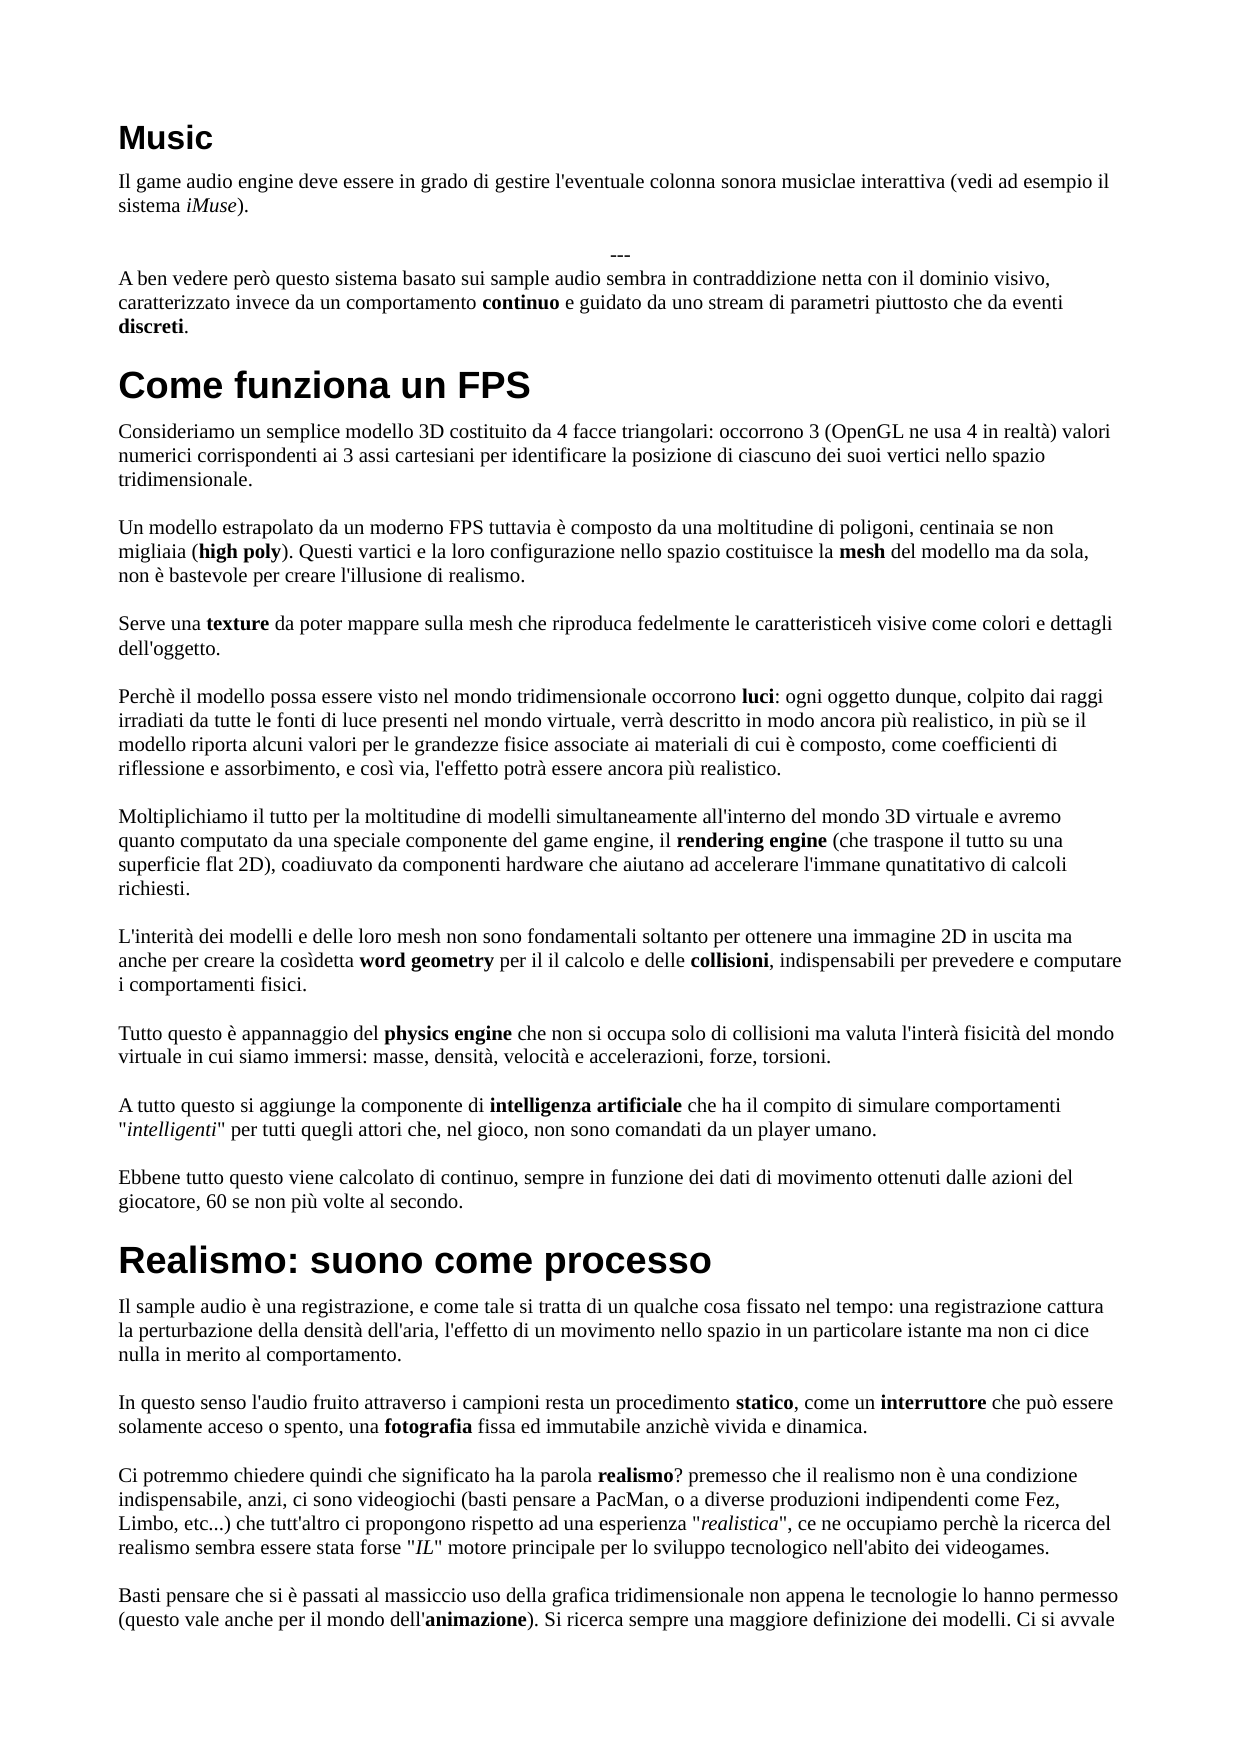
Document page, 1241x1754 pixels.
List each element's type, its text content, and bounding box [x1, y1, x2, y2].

text Serve una texture da poter mappare sulla mesh che riproduca fedelmente le caratteristiceh visive come colori e dettagli dell'oggetto. [118, 611, 1122, 659]
text Tutto questo è appannaggio del physics engine che non si occupa solo di collisioni ma valuta l'interà fisicità del mondo virtuale in cui siamo immersi: masse, densità, velocità e accelerazioni, forze, torsioni. [118, 1020, 1122, 1068]
text Ci potremmo chiedere quindi che significato ha la parola realismo? premesso che il realismo non è una condizione indispensabile, anzi, ci sono videogiochi (basti pensare a PacMan, o a diverse produzioni indipendenti come Fez, Limbo, etc...) che tutt'altro ci propongono rispetto ad una esperienza "realistica", ce ne occupiamo perchè la ricerca del realismo sembra essere stata forse "IL" motore principale per lo sviluppo tecnologico nell'abito dei videogames. [118, 1462, 1122, 1559]
text Ebbene tutto questo viene calcolato di continuo, sempre in funzione dei dati di movimento ottenuti dalle azioni del giocatore, 60 se non più volte al secondo. [118, 1165, 1122, 1213]
text --- [118, 241, 1122, 266]
text In questo senso l'audio fruito attraverso i campioni resta un procedimento statico, come un interruttore che può essere solamente acceso o spento, una fotografia fissa ed immutabile anzichè vivida e dinamica. [118, 1390, 1122, 1438]
subtitle Realismo: suono come processo [118, 1238, 1122, 1282]
text A ben vedere però questo sistema basato sui sample audio sembra in contraddizione netta con il dominio visivo, caratterizzato invece da un comportamento continuo e guidato da uno stream di parametri piuttosto che da eventi discreti. [118, 266, 1122, 338]
text Un modello estrapolato da un moderno FPS tuttavia è composto da una moltitudine di poligoni, centinaia se non migliaia (high poly). Questi vartici e la loro configurazione nello spazio costituisce la mesh del modello ma da sola, non è bastevole per creare l'illusione di realismo. [118, 515, 1122, 587]
text A tutto questo si aggiunge la componente di intelligenza artificiale che ha il compito di simulare comportamenti "intelligenti" per tutti quegli attori che, nel gioco, non sono comandati da un player umano. [118, 1093, 1122, 1141]
text Moltiplichiamo il tutto per la moltitudine di modelli simultaneamente all'interno del mondo 3D virtuale e avremo quanto computato da una speciale componente del game engine, il rendering engine (che traspone il tutto su una superficie flat 2D), coadiuvato da componenti hardware che aiutano ad accelerare l'immane qunatitativo di calcoli richiesti. [118, 804, 1122, 900]
text L'interità dei modelli e delle loro mesh non sono fondamentali soltanto per ottenere una immagine 2D in uscita ma anche per creare la cosìdetta word geometry per il il calcolo e delle collisioni, indispensabili per prevedere e computare i comportamenti fisici. [118, 924, 1122, 996]
subtitle Come funziona un FPS [118, 363, 1122, 406]
text Il sample audio è una registrazione, e come tale si tratta di un qualche cosa fissato nel tempo: una registrazione cattura la perturbazione della densità dell'aria, l'effetto di un movimento nello spazio in un particolare istante ma non ci dice nulla in merito al comportamento. [118, 1294, 1122, 1366]
text Perchè il modello possa essere visto nel mondo tridimensionale occorrono luci: ogni oggetto dunque, colpito dai raggi irradiati da tutte le fonti di luce presenti nel mondo virtuale, verrà descritto in modo ancora più realistico, in più se il modello riporta alcuni valori per le grandezze fisice associate ai materiali di cui è composto, come coefficienti di riflessione e assorbimento, e così via, l'effetto potrà essere ancora più realistico. [118, 683, 1122, 780]
text Il game audio engine deve essere in grado di gestire l'eventuale colonna sonora musiclae interattiva (vedi ad esempio il sistema iMuse). [118, 169, 1122, 217]
subtitle Music [118, 118, 1122, 157]
text Basti pensare che si è passati al massiccio uso della grafica tridimensionale non appena le tecnologie lo hanno permesso (questo vale anche per il mondo dell'animazione). Si ricerca sempre una maggiore definizione dei modelli. Ci si avvale [118, 1583, 1122, 1631]
text Consideriamo un semplice modello 3D costituito da 4 facce triangolari: occorrono 3 (OpenGL ne usa 4 in realtà) valori numerici corrispondenti ai 3 assi cartesiani per identificare la posizione di ciascuno dei suoi vertici nello spazio tridimensionale. [118, 419, 1122, 491]
